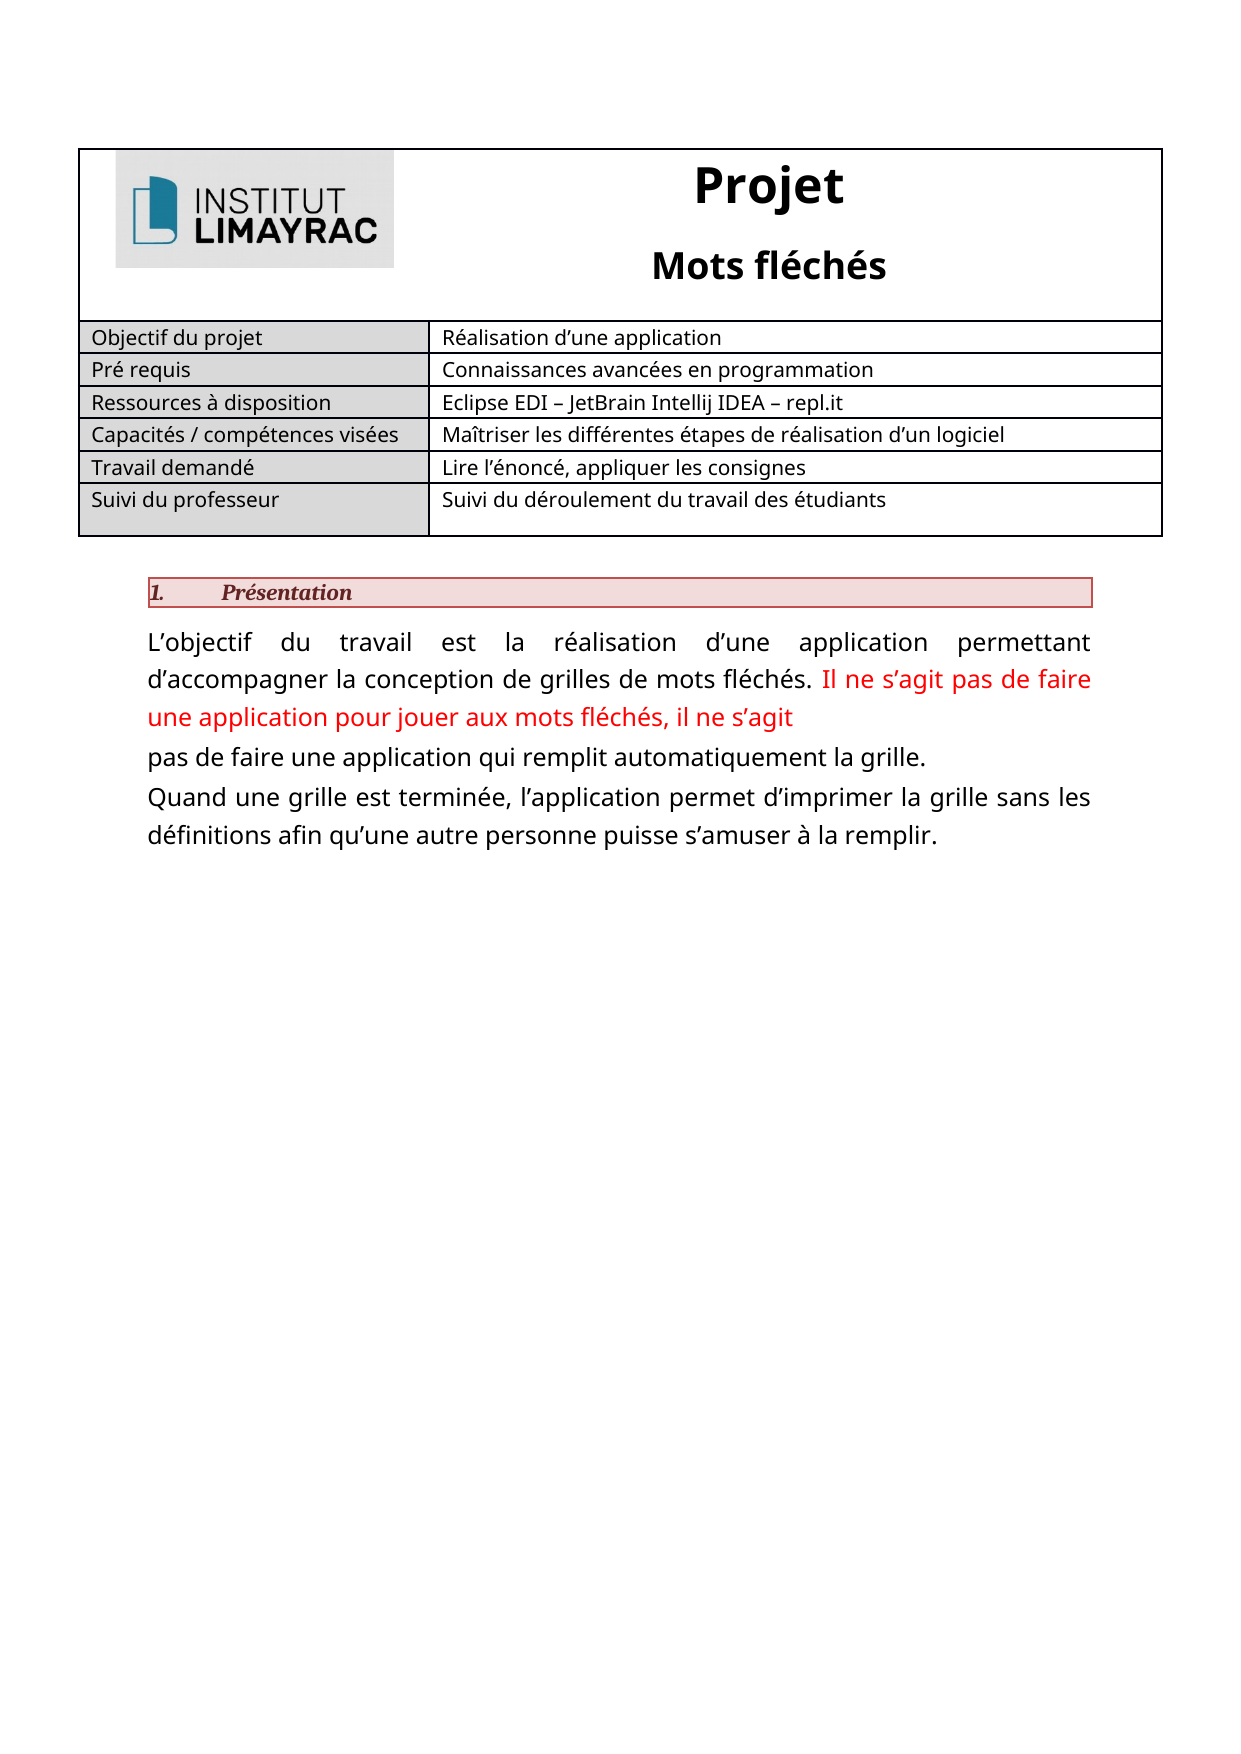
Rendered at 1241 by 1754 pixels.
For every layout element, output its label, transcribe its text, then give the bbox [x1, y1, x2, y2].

table_header Projet Mots fléchés [429, 150, 1161, 320]
table_cell Maîtriser les différentes étapes de réalisation d’un logiciel [430, 419, 1161, 450]
text L’objectif du travail est la réalisation d’une application permettant d’accompagner la conception de grilles de mots fléchés. Il ne s’agit pas de faire une application pour jouer aux mots fléchés, il ne s’agit [147, 625, 1092, 733]
table_header [80, 150, 429, 320]
table_cell Pré requis [80, 354, 428, 385]
table_cell Ressources à disposition [80, 387, 428, 417]
table_cell Suivi du déroulement du travail des étudiants [430, 484, 1161, 535]
table_cell Lire l’énoncé, appliquer les consignes [430, 452, 1161, 482]
text pas de faire une application qui remplit automatiquement la grille. [147, 740, 1092, 774]
table_cell Suivi du professeur [80, 484, 428, 535]
text Quand une grille est terminée, l’application permet d’imprimer la grille sans les définitions afin qu’une autre personne puisse s’amuser à la remplir. [147, 780, 1092, 851]
table_cell Eclipse EDI – JetBrain Intellij IDEA – repl.it [430, 387, 1161, 417]
table_cell Objectif du projet [80, 322, 428, 352]
table_cell Travail demandé [80, 452, 428, 482]
table_cell Réalisation d’une application [430, 322, 1161, 352]
table_cell Capacités / compétences visées [80, 419, 428, 450]
subtitle Présentation [150, 579, 1091, 606]
table_cell Connaissances avancées en programmation [430, 354, 1161, 385]
